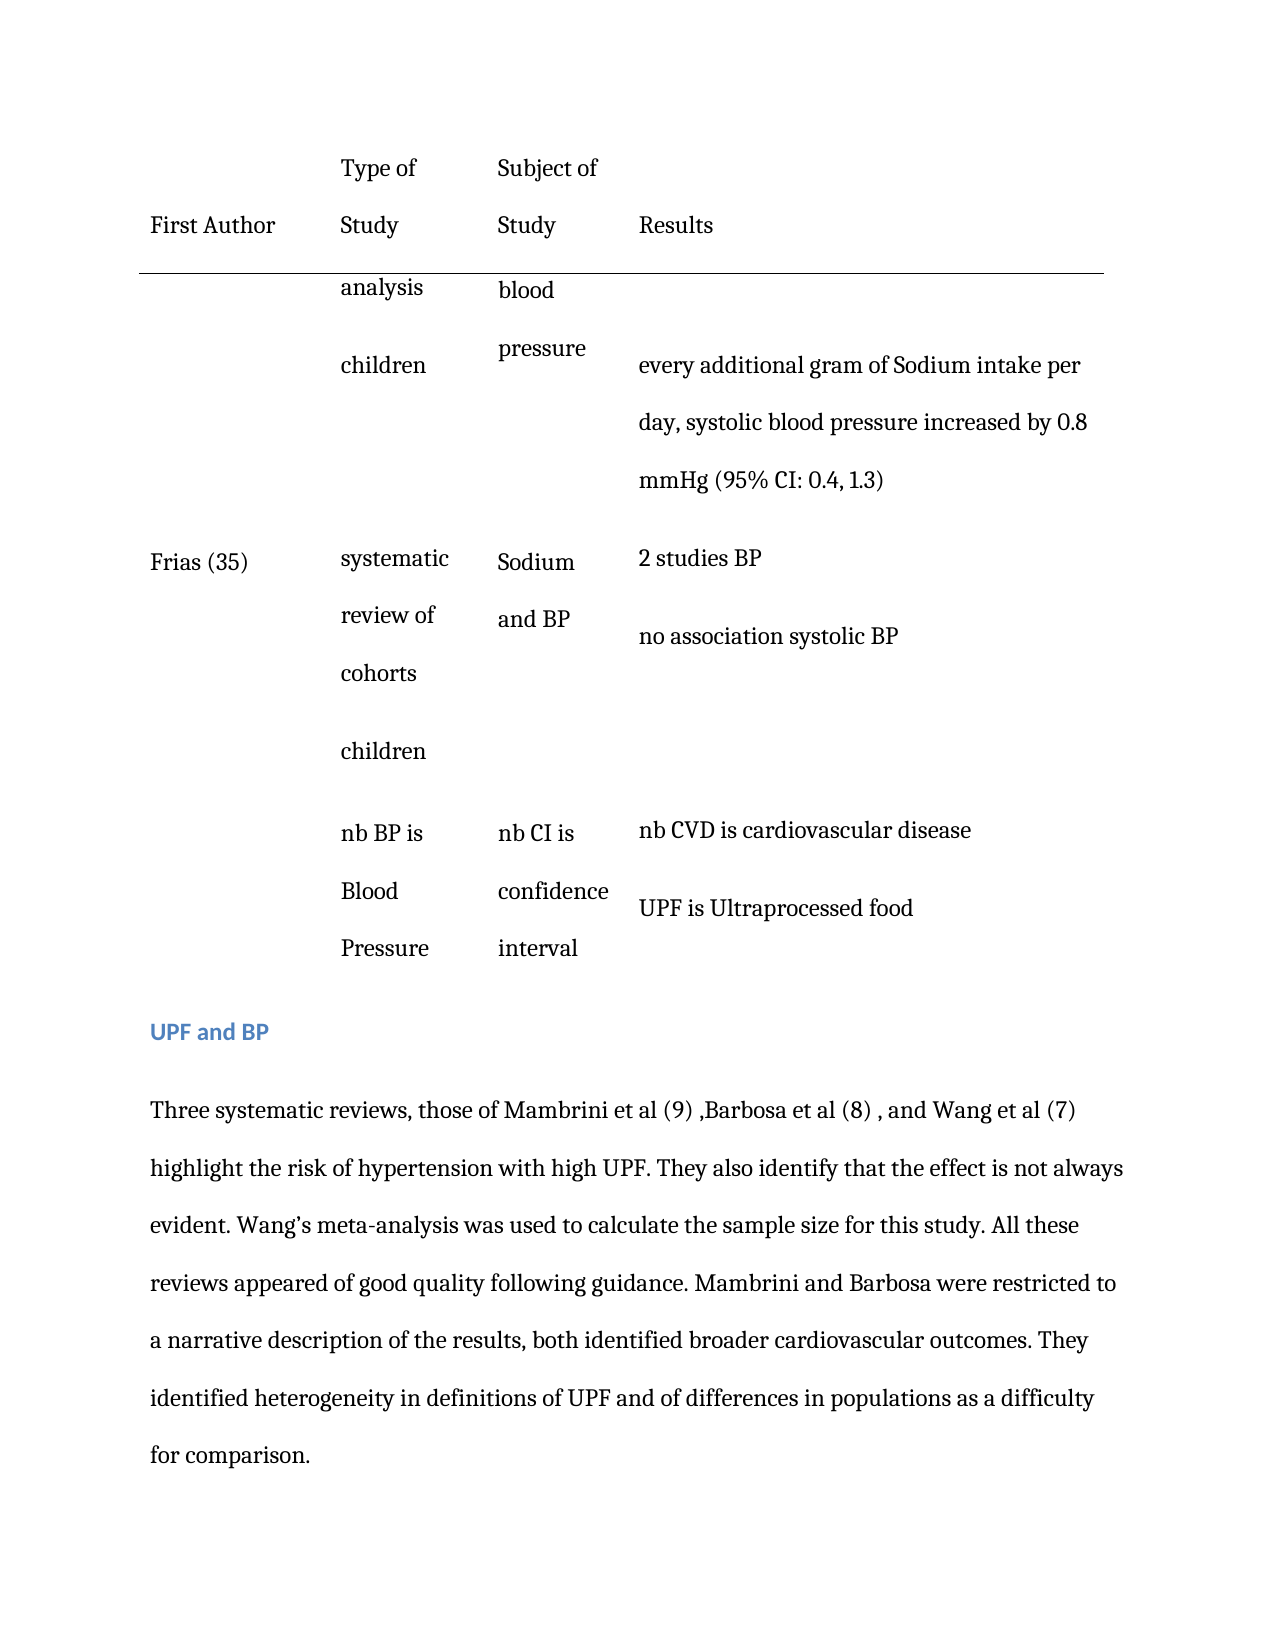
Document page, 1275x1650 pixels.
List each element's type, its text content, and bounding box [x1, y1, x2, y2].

table_cell Sodium and BP [487, 544, 627, 816]
table_cell blood pressure [487, 274, 627, 544]
table_cell nb CVD is cardiovascular disease UPF is Ultraprocessed food [628, 816, 1104, 995]
table_header First Author [139, 150, 329, 272]
subtitle UPF and BP [150, 1016, 1125, 1047]
table_header Subject of Study [487, 150, 627, 272]
table_cell nb BP is Blood Pressure [329, 816, 487, 995]
text Three systematic reviews, those of Mambrini et al (9) ,Barbosa et al (8) , and Wang et al (7) highlight the risk of hypertension with high UPF. They also identify that the effect is not always evident. Wang’s meta-analysis was used to calculate the sample size for this study. All these reviews appeared of good quality following guidance. Mambrini and Barbosa were restricted to a narrative description of the results, both identified broader cardiovascular outcomes. They identified heterogeneity in definitions of UPF and of differences in populations as a difficulty for comparison. [150, 1096, 1125, 1470]
table_cell nb CI is confidence interval [487, 816, 627, 995]
table_header Type of Study [329, 150, 487, 272]
table_header Results [628, 150, 1104, 272]
table_cell systematic review of cohorts children [329, 544, 487, 816]
table_cell analysis children [329, 274, 487, 544]
table_cell [139, 274, 329, 544]
table_cell [139, 816, 329, 995]
table_cell 2 studies BP no association systolic BP [628, 544, 1104, 816]
table_cell Frias (35) [139, 544, 329, 816]
table_cell every additional gram of Sodium intake per day, systolic blood pressure increased by 0.8 mmHg (95% CI: 0.4, 1.3) [628, 274, 1104, 544]
